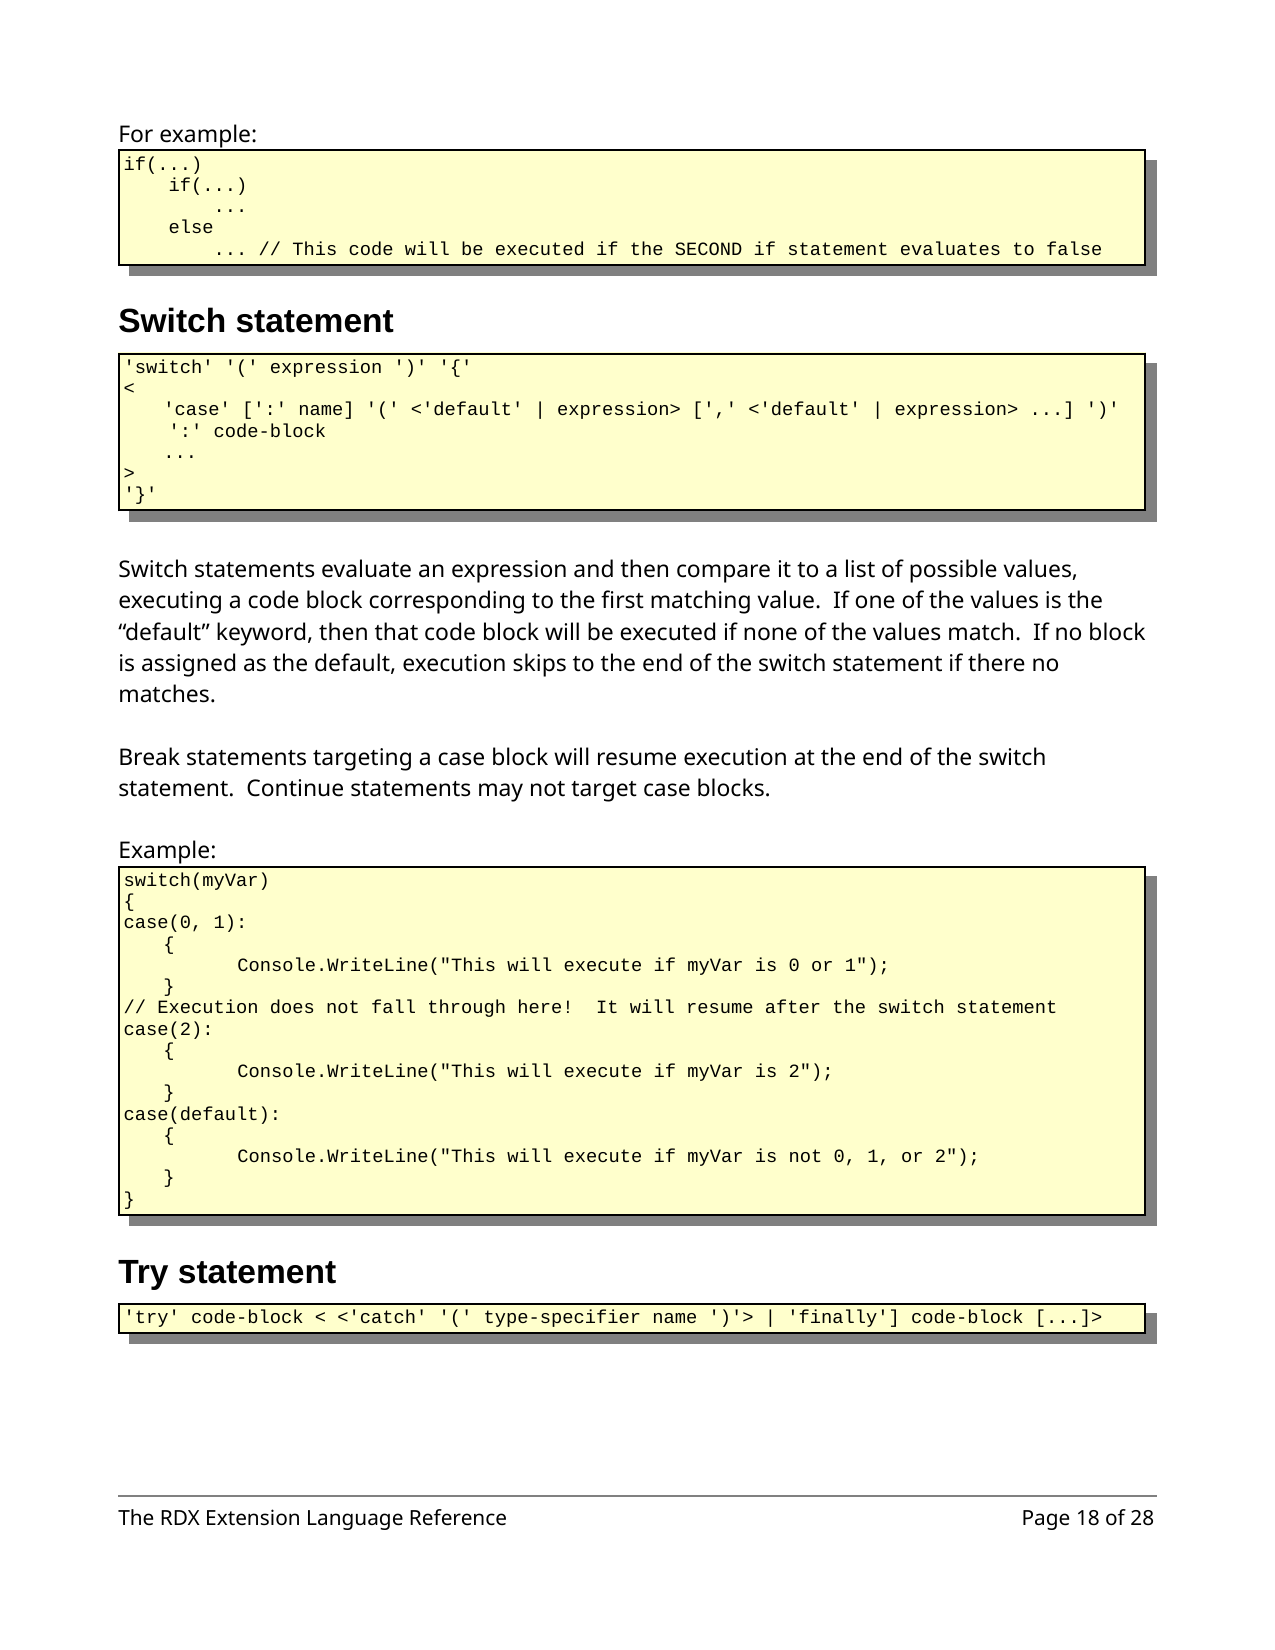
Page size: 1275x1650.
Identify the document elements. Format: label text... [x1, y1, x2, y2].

text 'case' [':' name] '(' <'default' | expression> [',' <'default' | expression> ...] ')' ':' code-block [120, 395, 1144, 437]
text ... [120, 437, 1144, 459]
text { [120, 1121, 1144, 1142]
text ... [120, 192, 1144, 213]
text Switch statements evaluate an expression and then compare it to a list of possible values, executing a code block corresponding to the first matching value. If one of the values is the “default” keyword, then that code block will be executed if none of the values match. If no block is assigned as the default, execution skips to the end of the switch statement if there no matches. [118, 553, 1157, 709]
text if(...) [120, 151, 1144, 171]
text Console.WriteLine("This will execute if myVar is not 0, 1, or 2"); [120, 1142, 1144, 1163]
text if(...) [120, 171, 1144, 192]
text ... // This code will be executed if the SECOND if statement evaluates to false [120, 234, 1144, 264]
text > [120, 459, 1144, 480]
text } [120, 972, 1144, 993]
text Example: [118, 834, 1157, 866]
text '}' [120, 480, 1144, 509]
text case(default): [120, 1099, 1144, 1121]
text } [120, 1078, 1144, 1099]
text // Execution does not fall through here! It will resume after the switch statement [120, 993, 1144, 1014]
text } [120, 1163, 1144, 1184]
text 'switch' '(' expression ')' '{' [120, 355, 1144, 374]
text Console.WriteLine("This will execute if myVar is 2"); [120, 1057, 1144, 1078]
text < [120, 374, 1144, 395]
text Console.WriteLine("This will execute if myVar is 0 or 1"); [120, 951, 1144, 972]
text { [120, 929, 1144, 951]
text { [120, 1036, 1144, 1057]
subtitle Switch statement [118, 301, 1157, 340]
text case(2): [120, 1014, 1144, 1036]
text Break statements targeting a case block will resume execution at the end of the switch statement. Continue statements may not target case blocks. [118, 741, 1157, 803]
text For example: [118, 118, 1157, 149]
text else [120, 213, 1144, 234]
text 'try' code-block < <'catch' '(' type-specifier name ')'> | 'finally'] code-block [...]> [120, 1305, 1144, 1332]
subtitle Try statement [118, 1251, 1157, 1290]
text { [120, 887, 1144, 908]
text case(0, 1): [120, 908, 1144, 929]
text switch(myVar) [120, 868, 1144, 887]
text } [120, 1184, 1144, 1214]
